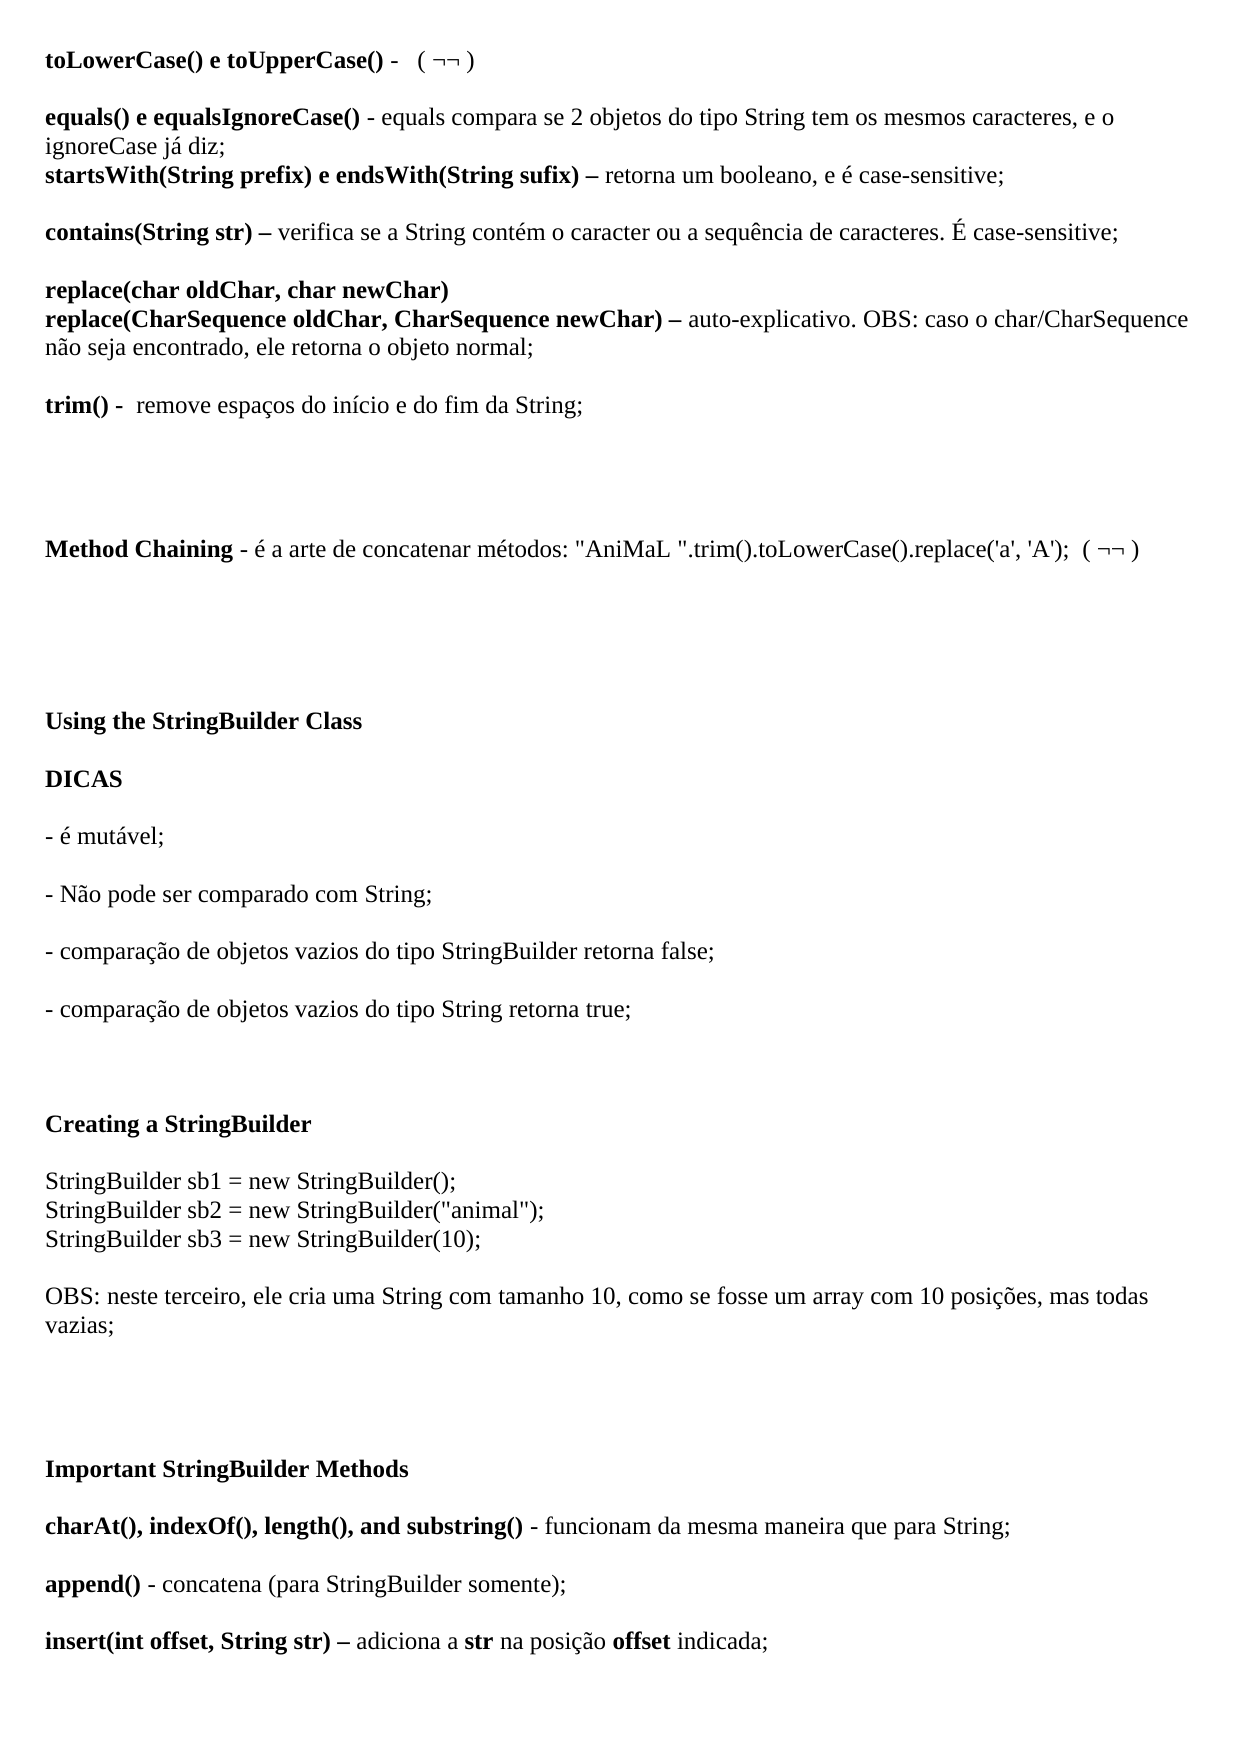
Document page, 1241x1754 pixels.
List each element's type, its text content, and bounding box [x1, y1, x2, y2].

text StringBuilder sb2 = new StringBuilder("animal"); [45, 1195, 1196, 1224]
text append() - concatena (para StringBuilder somente); [45, 1569, 1196, 1597]
text equals() e equalsIgnoreCase() - equals compara se 2 objetos do tipo String tem os mesmos caracteres, e o ignoreCase já diz; [45, 102, 1196, 160]
text toLowerCase() e toUpperCase() - ( ¬¬ ) [45, 45, 1196, 74]
text - é mutável; [45, 821, 1196, 850]
text trim() - remove espaços do início e do fim da String; [45, 390, 1196, 419]
text insert(int offset, String str) – adiciona a str na posição offset indicada; [45, 1626, 1196, 1655]
text StringBuilder sb3 = new StringBuilder(10); [45, 1224, 1196, 1252]
text Creating a StringBuilder [45, 1109, 1196, 1137]
text charAt(), indexOf(), length(), and substring() - funcionam da mesma maneira que para String; [45, 1511, 1196, 1540]
text Using the StringBuilder Class [45, 706, 1196, 735]
text OBS: neste terceiro, ele cria uma String com tamanho 10, como se fosse um array com 10 posições, mas todas vazias; [45, 1281, 1196, 1339]
text contains(String str) – verifica se a String contém o caracter ou a sequência de caracteres. É case-sensitive; [45, 217, 1196, 246]
text - comparação de objetos vazios do tipo StringBuilder retorna false; [45, 936, 1196, 965]
text Important StringBuilder Methods [45, 1454, 1196, 1482]
text replace(char oldChar, char newChar) [45, 275, 1196, 304]
text replace(CharSequence oldChar, CharSequence newChar) – auto-explicativo. OBS: caso o char/CharSequence não seja encontrado, ele retorna o objeto normal; [45, 304, 1196, 361]
text DICAS [45, 764, 1196, 792]
text StringBuilder sb1 = new StringBuilder(); [45, 1166, 1196, 1195]
text - Não pode ser comparado com String; [45, 879, 1196, 907]
text Method Chaining - é a arte de concatenar métodos: "AniMaL ".trim().toLowerCase().replace('a', 'A'); ( ¬¬ ) [45, 534, 1196, 562]
text - comparação de objetos vazios do tipo String retorna true; [45, 994, 1196, 1022]
text startsWith(String prefix) e endsWith(String sufix) – retorna um booleano, e é case-sensitive; [45, 160, 1196, 189]
